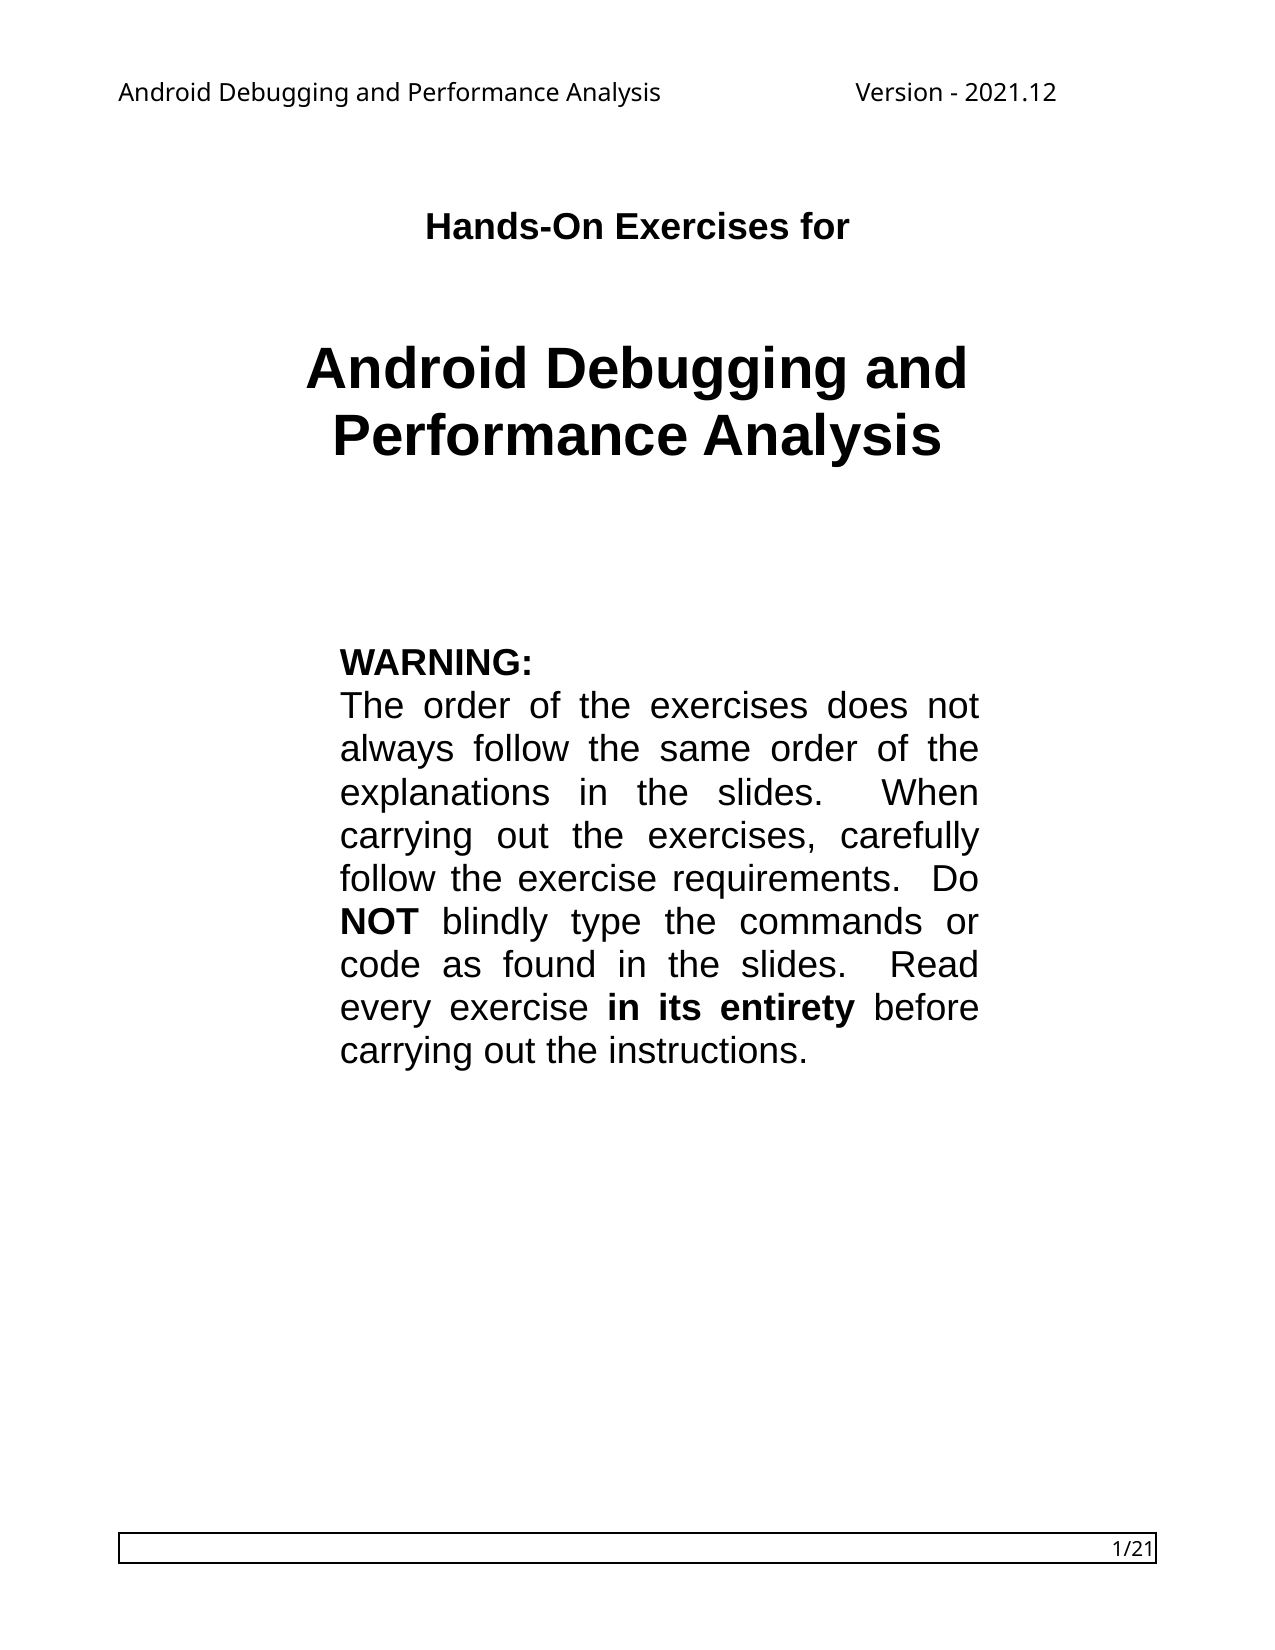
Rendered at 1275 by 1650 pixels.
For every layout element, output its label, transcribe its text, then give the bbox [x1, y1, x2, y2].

text Performance Analysis [118, 401, 1157, 468]
text WARNING: [339, 640, 980, 683]
text Android Debugging and [118, 334, 1157, 401]
text Hands-On Exercises for [118, 204, 1157, 247]
text The order of the exercises does not always follow the same order of the explanations in the slides. When carrying out the exercises, carefully follow the exercise requirements. Do NOT blindly type the commands or code as found in the slides. Read every exercise in its entirety before carrying out the instructions. [339, 683, 980, 1072]
